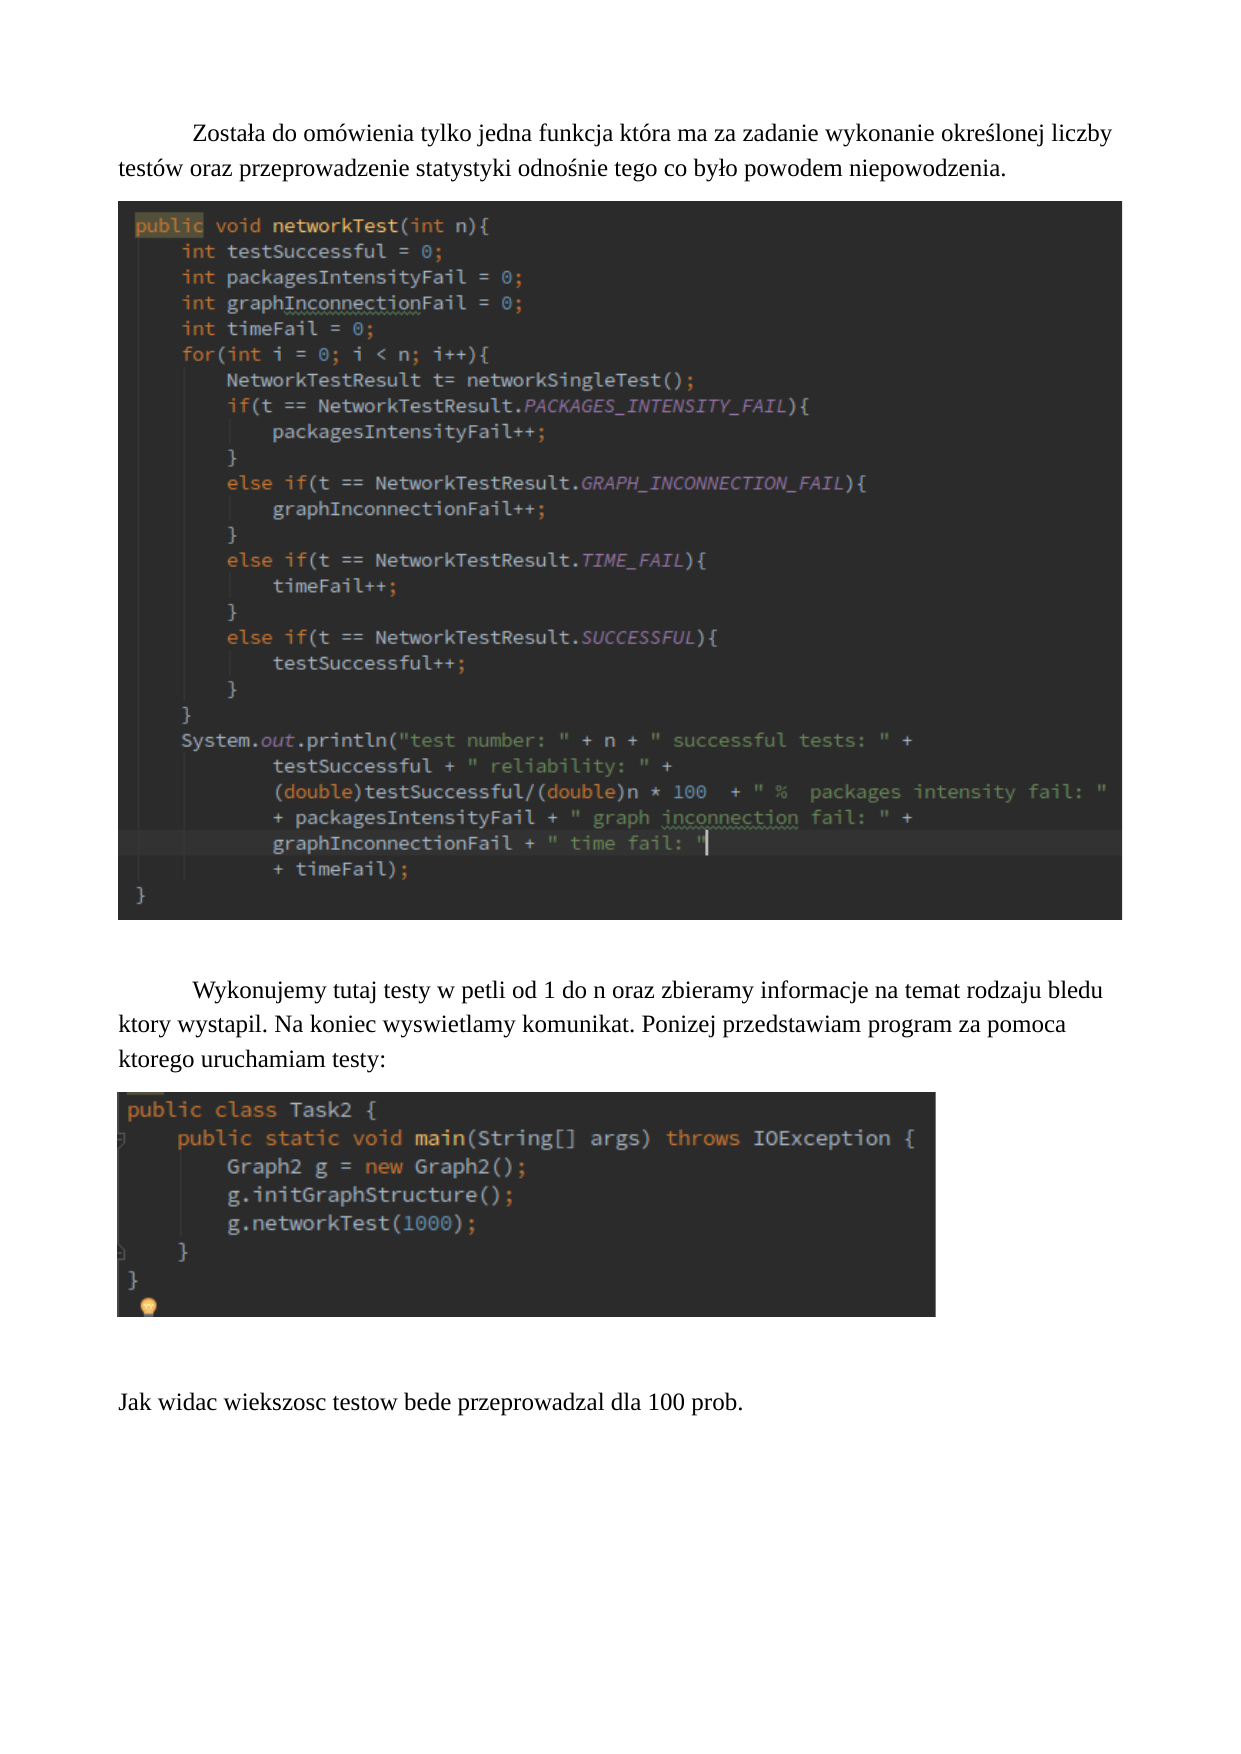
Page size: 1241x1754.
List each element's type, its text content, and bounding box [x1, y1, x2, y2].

text Jak widac wiekszosc testow bede przeprowadzal dla 100 prob. [118, 1387, 1122, 1416]
picture [117, 1092, 936, 1317]
text Wykonujemy tutaj testy w petli od 1 do n oraz zbieramy informacje na temat rodzaju bledu ktory wystapil. Na koniec wyswietlamy komunikat. Ponizej przedstawiam program za pomoca ktorego uruchamiam testy: [118, 975, 1122, 1072]
text Została do omówienia tylko jedna funkcja która ma za zadanie wykonanie określonej liczby testów oraz przeprowadzenie statystyki odnośnie tego co było powodem niepowodzenia. [118, 118, 1122, 181]
picture [118, 201, 1123, 920]
